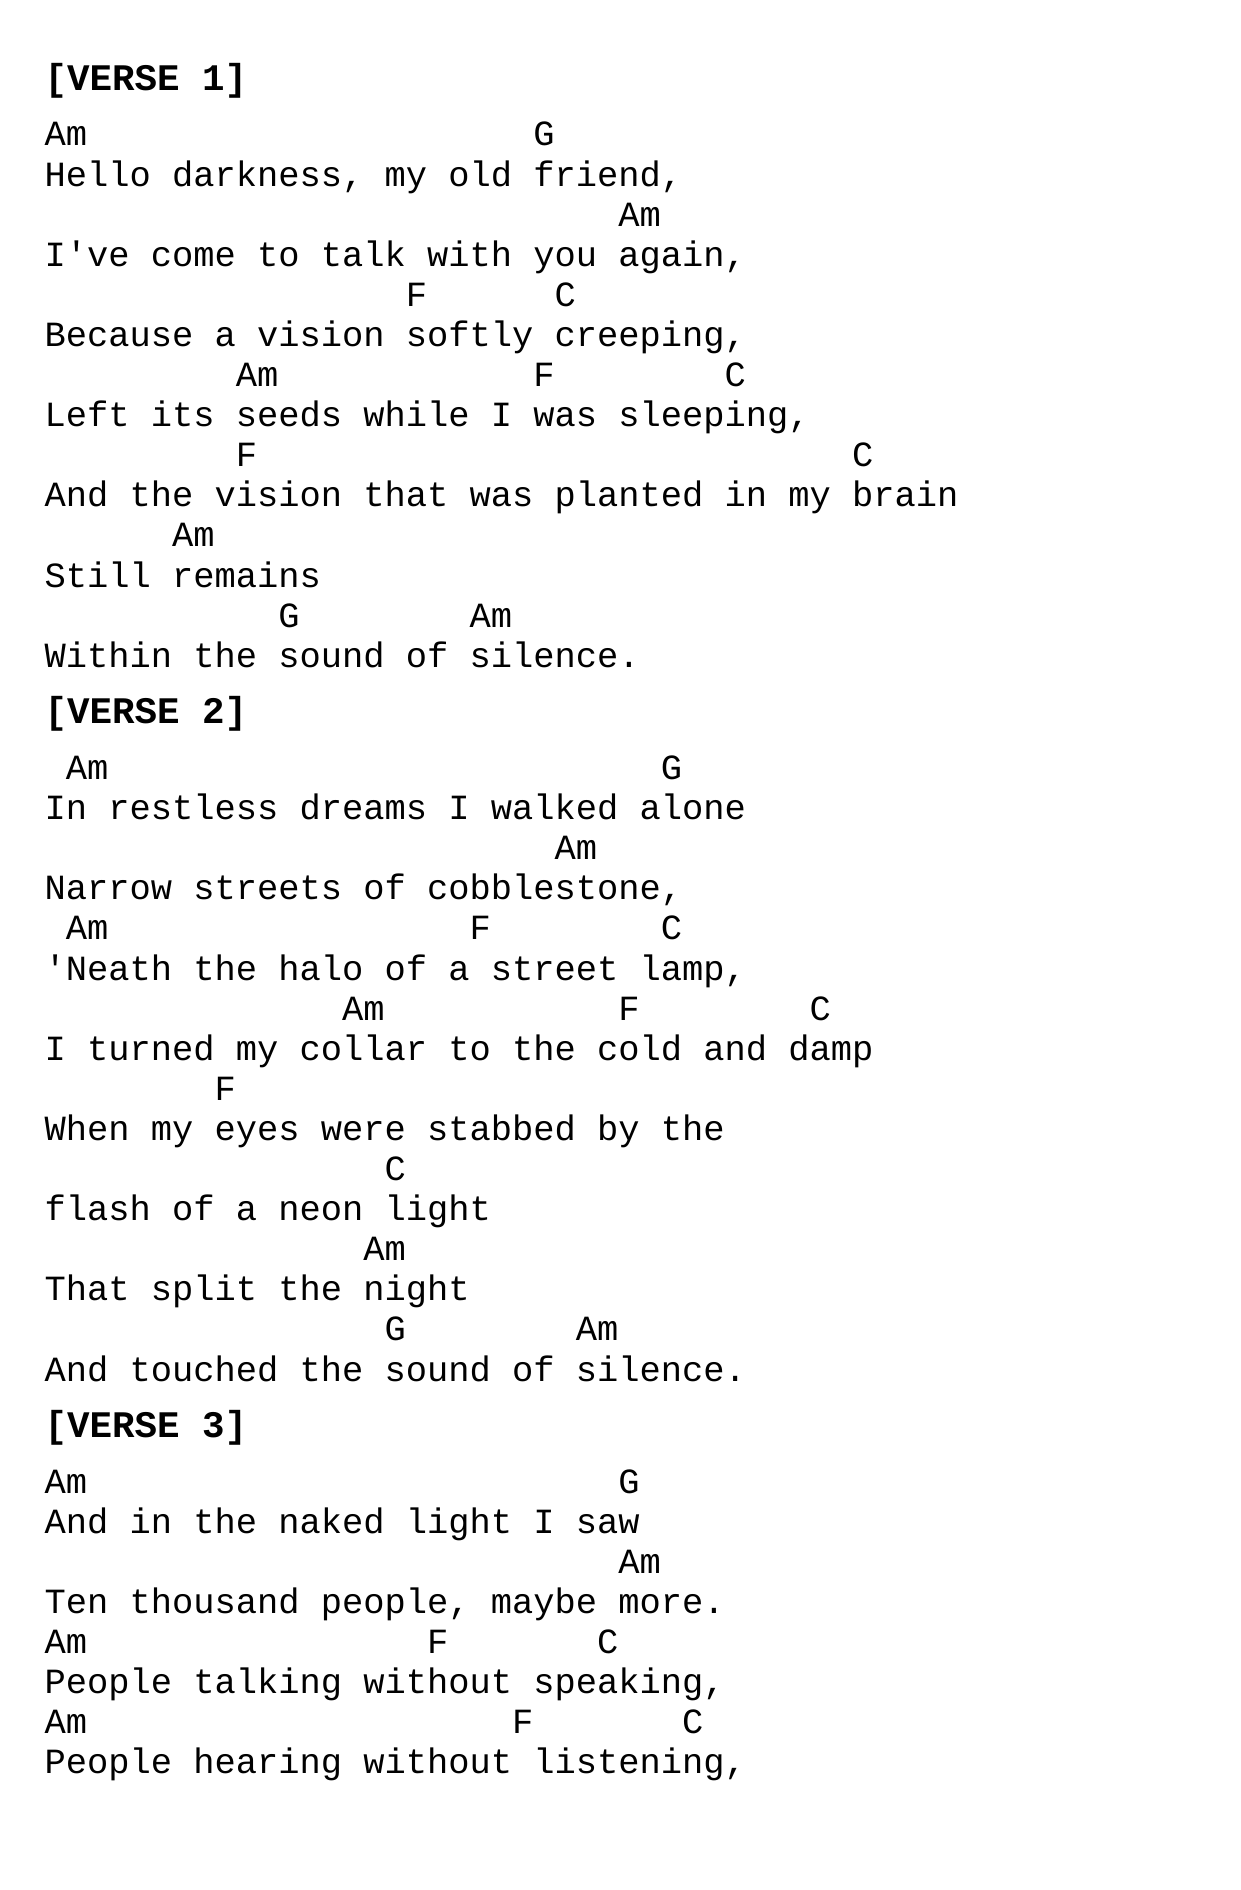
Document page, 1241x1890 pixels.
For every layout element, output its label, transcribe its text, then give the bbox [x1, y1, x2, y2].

text And in the naked light I saw [44, 1504, 1063, 1544]
text C [44, 1151, 1063, 1191]
text I turned my collar to the cold and damp [44, 1031, 1063, 1071]
text flash of a neon light [44, 1191, 1063, 1231]
subtitle [VERSE 3] [44, 1406, 1063, 1449]
text Ten thousand people, maybe more. [44, 1584, 1063, 1624]
text In restless dreams I walked alone [44, 790, 1063, 830]
text F [44, 1071, 1063, 1111]
text Within the sound of silence. [44, 638, 1063, 678]
text G Am [44, 598, 1063, 638]
text Am [44, 830, 1063, 870]
text I've come to talk with you again, [44, 237, 1063, 277]
text Am F C [44, 910, 1063, 950]
text Am G [44, 116, 1063, 156]
text And touched the sound of silence. [44, 1351, 1063, 1392]
text And the vision that was planted in my brain [44, 477, 1063, 517]
text Am F C [44, 1624, 1063, 1664]
text Hello darkness, my old friend, [44, 156, 1063, 197]
text 'Neath the halo of a street lamp, [44, 950, 1063, 991]
text Am [44, 197, 1063, 237]
subtitle [VERSE 1] [44, 59, 1063, 102]
text Am F C [44, 1704, 1063, 1744]
text People hearing without listening, [44, 1744, 1063, 1784]
text Left its seeds while I was sleeping, [44, 397, 1063, 437]
subtitle [VERSE 2] [44, 693, 1063, 735]
text Am [44, 517, 1063, 557]
text Am F C [44, 991, 1063, 1031]
text F C [44, 437, 1063, 477]
text That split the night [44, 1271, 1063, 1311]
text G Am [44, 1311, 1063, 1351]
text Am F C [44, 357, 1063, 397]
text Still remains [44, 557, 1063, 598]
text People talking without speaking, [44, 1664, 1063, 1704]
text Am G [44, 1464, 1063, 1504]
text Am G [44, 750, 1063, 790]
text Am [44, 1544, 1063, 1584]
text When my eyes were stabbed by the [44, 1111, 1063, 1151]
text F C [44, 277, 1063, 317]
text Narrow streets of cobblestone, [44, 870, 1063, 910]
text Am [44, 1231, 1063, 1271]
text Because a vision softly creeping, [44, 317, 1063, 357]
